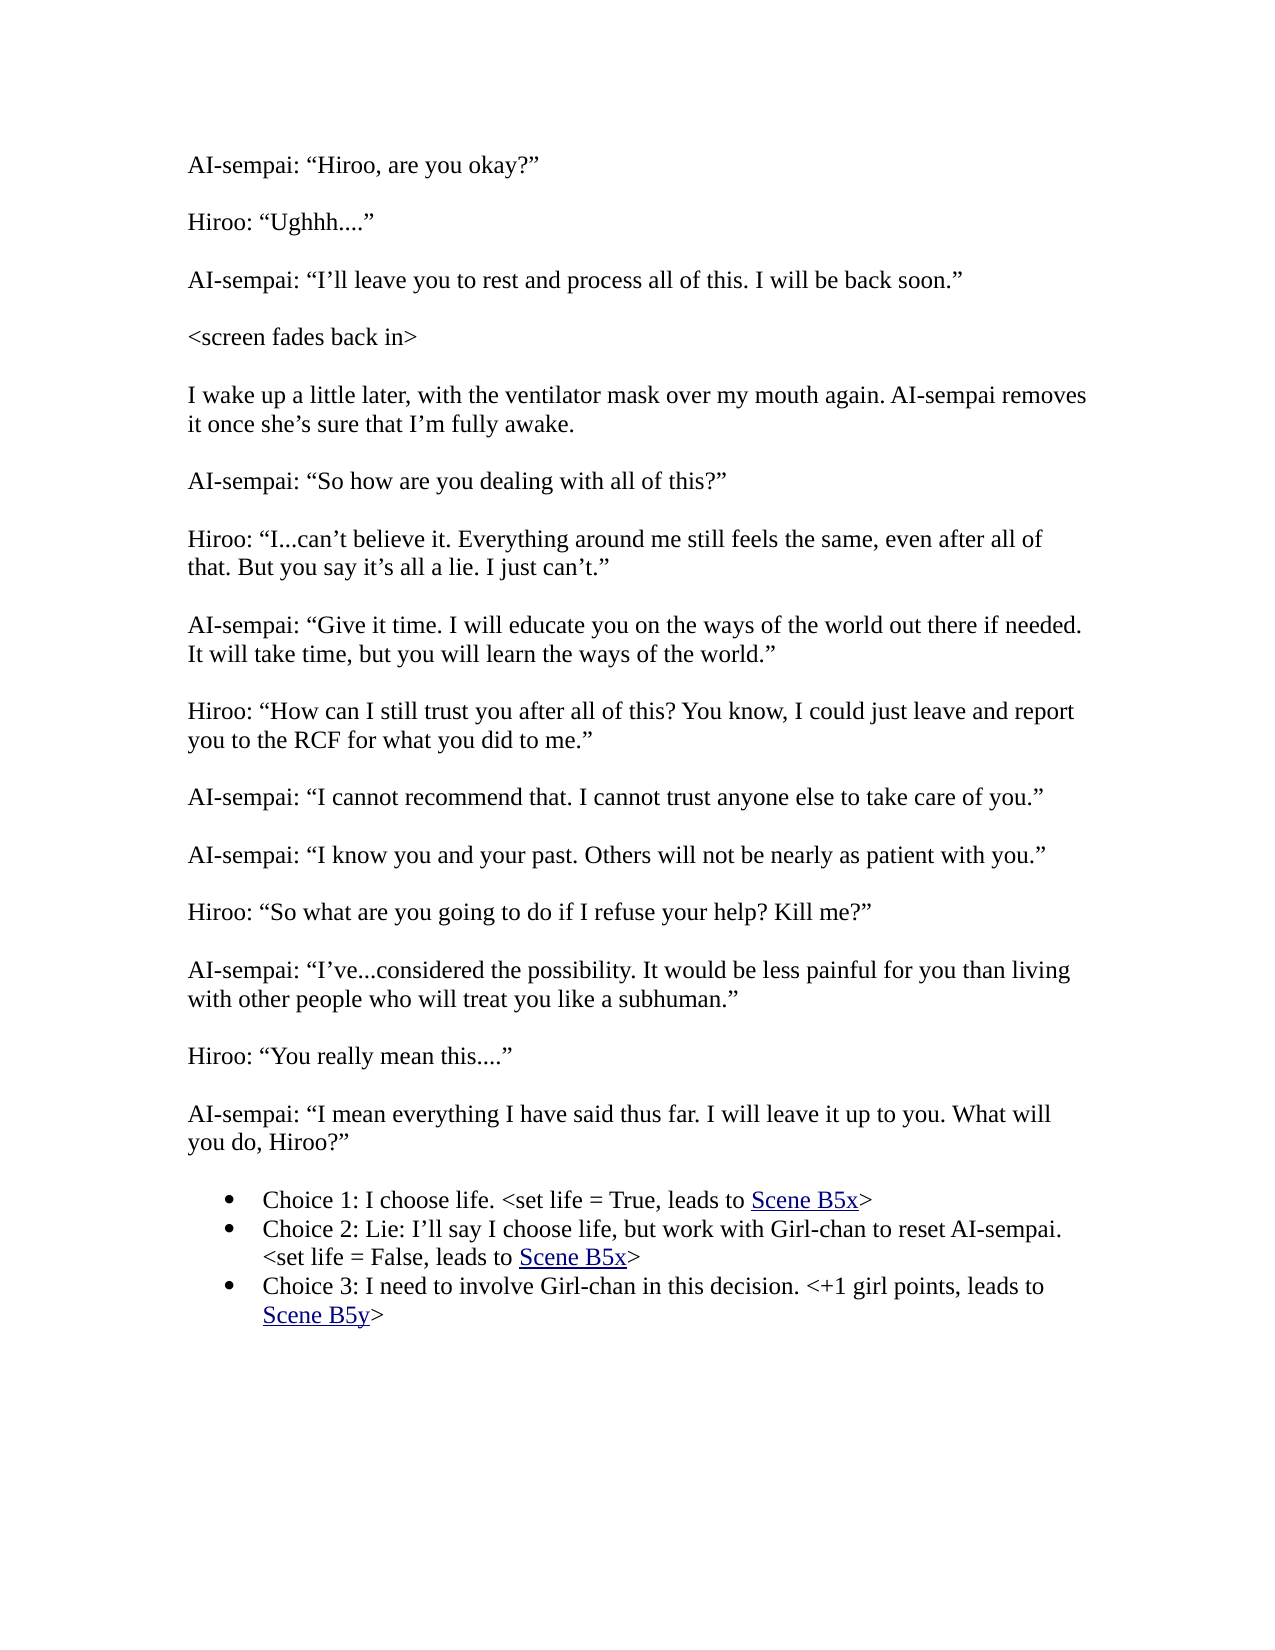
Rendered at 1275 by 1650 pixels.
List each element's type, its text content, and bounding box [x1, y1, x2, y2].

text AI-sempai: “So how are you dealing with all of this?” [187, 466, 1087, 495]
text AI-sempai: “Hiroo, are you okay?” [187, 150, 1087, 179]
text AI-sempai: “I’ll leave you to rest and process all of this. I will be back soon.” [187, 265, 1087, 294]
text Hiroo: “So what are you going to do if I refuse your help? Kill me?” [187, 897, 1087, 926]
text AI-sempai: “I mean everything I have said thus far. I will leave it up to you. What will you do, Hiroo?” [187, 1099, 1087, 1156]
text Hiroo: “How can I still trust you after all of this? You know, I could just leave and report you to the RCF for what you did to me.” [187, 696, 1087, 754]
list Choice 3: I need to involve Girl-chan in this decision. <+1 girl points, leads to Scene B5y> [225, 1271, 1087, 1329]
text <screen fades back in> [187, 322, 1087, 351]
text Hiroo: “Ughhh....” [187, 207, 1087, 236]
text AI-sempai: “I’ve...considered the possibility. It would be less painful for you than living with other people who will treat you like a subhuman.” [187, 955, 1087, 1012]
text AI-sempai: “Give it time. I will educate you on the ways of the world out there if needed. It will take time, but you will learn the ways of the world.” [187, 610, 1087, 667]
list Choice 1: I choose life. <set life = True, leads to Scene B5x> [225, 1185, 1087, 1214]
list Choice 2: Lie: I’ll say I choose life, but work with Girl-chan to reset AI-sempai. <set life = False, leads to Scene B5x> [225, 1214, 1087, 1271]
text Hiroo: “You really mean this....” [187, 1041, 1087, 1070]
text AI-sempai: “I know you and your past. Others will not be nearly as patient with you.” [187, 840, 1087, 869]
text Hiroo: “I...can’t believe it. Everything around me still feels the same, even after all of that. But you say it’s all a lie. I just can’t.” [187, 524, 1087, 581]
text AI-sempai: “I cannot recommend that. I cannot trust anyone else to take care of you.” [187, 782, 1087, 811]
text I wake up a little later, with the ventilator mask over my mouth again. AI-sempai removes it once she’s sure that I’m fully awake. [187, 380, 1087, 437]
